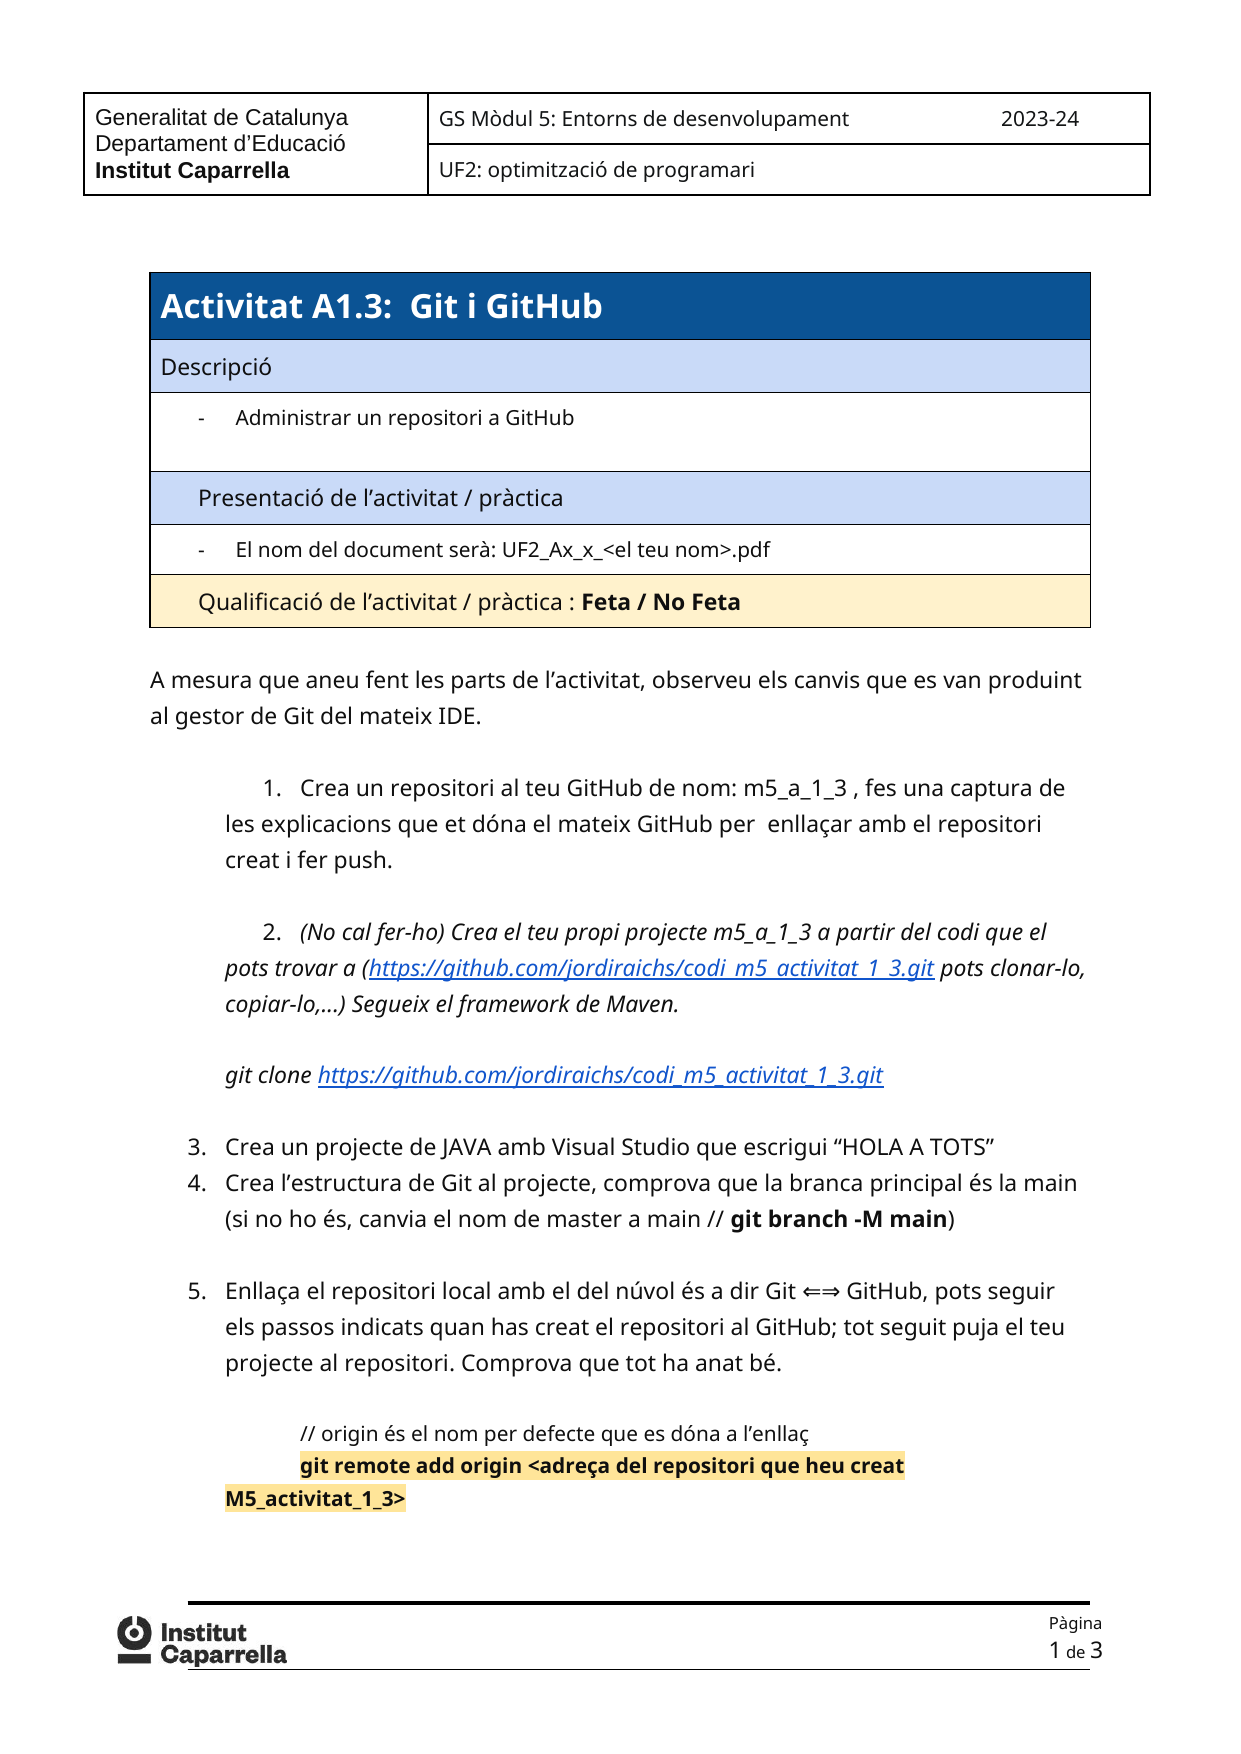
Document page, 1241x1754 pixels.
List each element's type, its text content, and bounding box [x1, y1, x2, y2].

list Enllaça el repositori local amb el del núvol és a dir Git ⇐⇒ GitHub, pots seguir els passos indicats quan has creat el repositori al GitHub; tot seguit puja el teu projecte al repositori. Comprova que tot ha anat bé. [187, 1275, 1090, 1378]
table_cell El nom del document serà: UF2_Ax_x_<el teu nom>.pdf [151, 525, 1090, 574]
text // origin és el nom per defecte que es dóna a l’enllaç [225, 1419, 1090, 1447]
text git remote add origin <adreça del repositori que heu creat M5_activitat_1_3> [225, 1451, 1090, 1512]
table_cell Qualificació de l’activitat / pràctica : Feta / No Feta [151, 575, 1090, 627]
list (No cal fer-ho) Crea el teu propi projecte m5_a_1_3 a partir del codi que el pots trovar a (https://github.com/jordiraichs/codi_m5_activitat_1_3.git pots clonar-lo, copiar-lo,...) Segueix el framework de Maven. [225, 916, 1090, 1019]
table_header Activitat A1.3: Git i GitHub [151, 273, 1090, 339]
table_cell Presentació de l’activitat / pràctica [151, 472, 1090, 524]
text A mesura que aneu fent les parts de l’activitat, observeu els canvis que es van produint al gestor de Git del mateix IDE. [150, 664, 1090, 731]
table_cell Descripció [151, 340, 1090, 392]
list Crea l’estructura de Git al projecte, comprova que la branca principal és la main (si no ho és, canvia el nom de master a main // git branch -M main) [187, 1167, 1090, 1234]
list Crea un projecte de JAVA amb Visual Studio que escrigui “HOLA A TOTS” [187, 1131, 1090, 1162]
picture [117, 1616, 287, 1667]
text git clone https://github.com/jordiraichs/codi_m5_activitat_1_3.git [150, 1059, 1090, 1091]
list Crea un repositori al teu GitHub de nom: m5_a_1_3 , fes una captura de les explicacions que et dóna el mateix GitHub per enllaçar amb el repositori creat i fer push. [225, 772, 1090, 875]
table_cell Administrar un repositori a GitHub [151, 393, 1090, 471]
